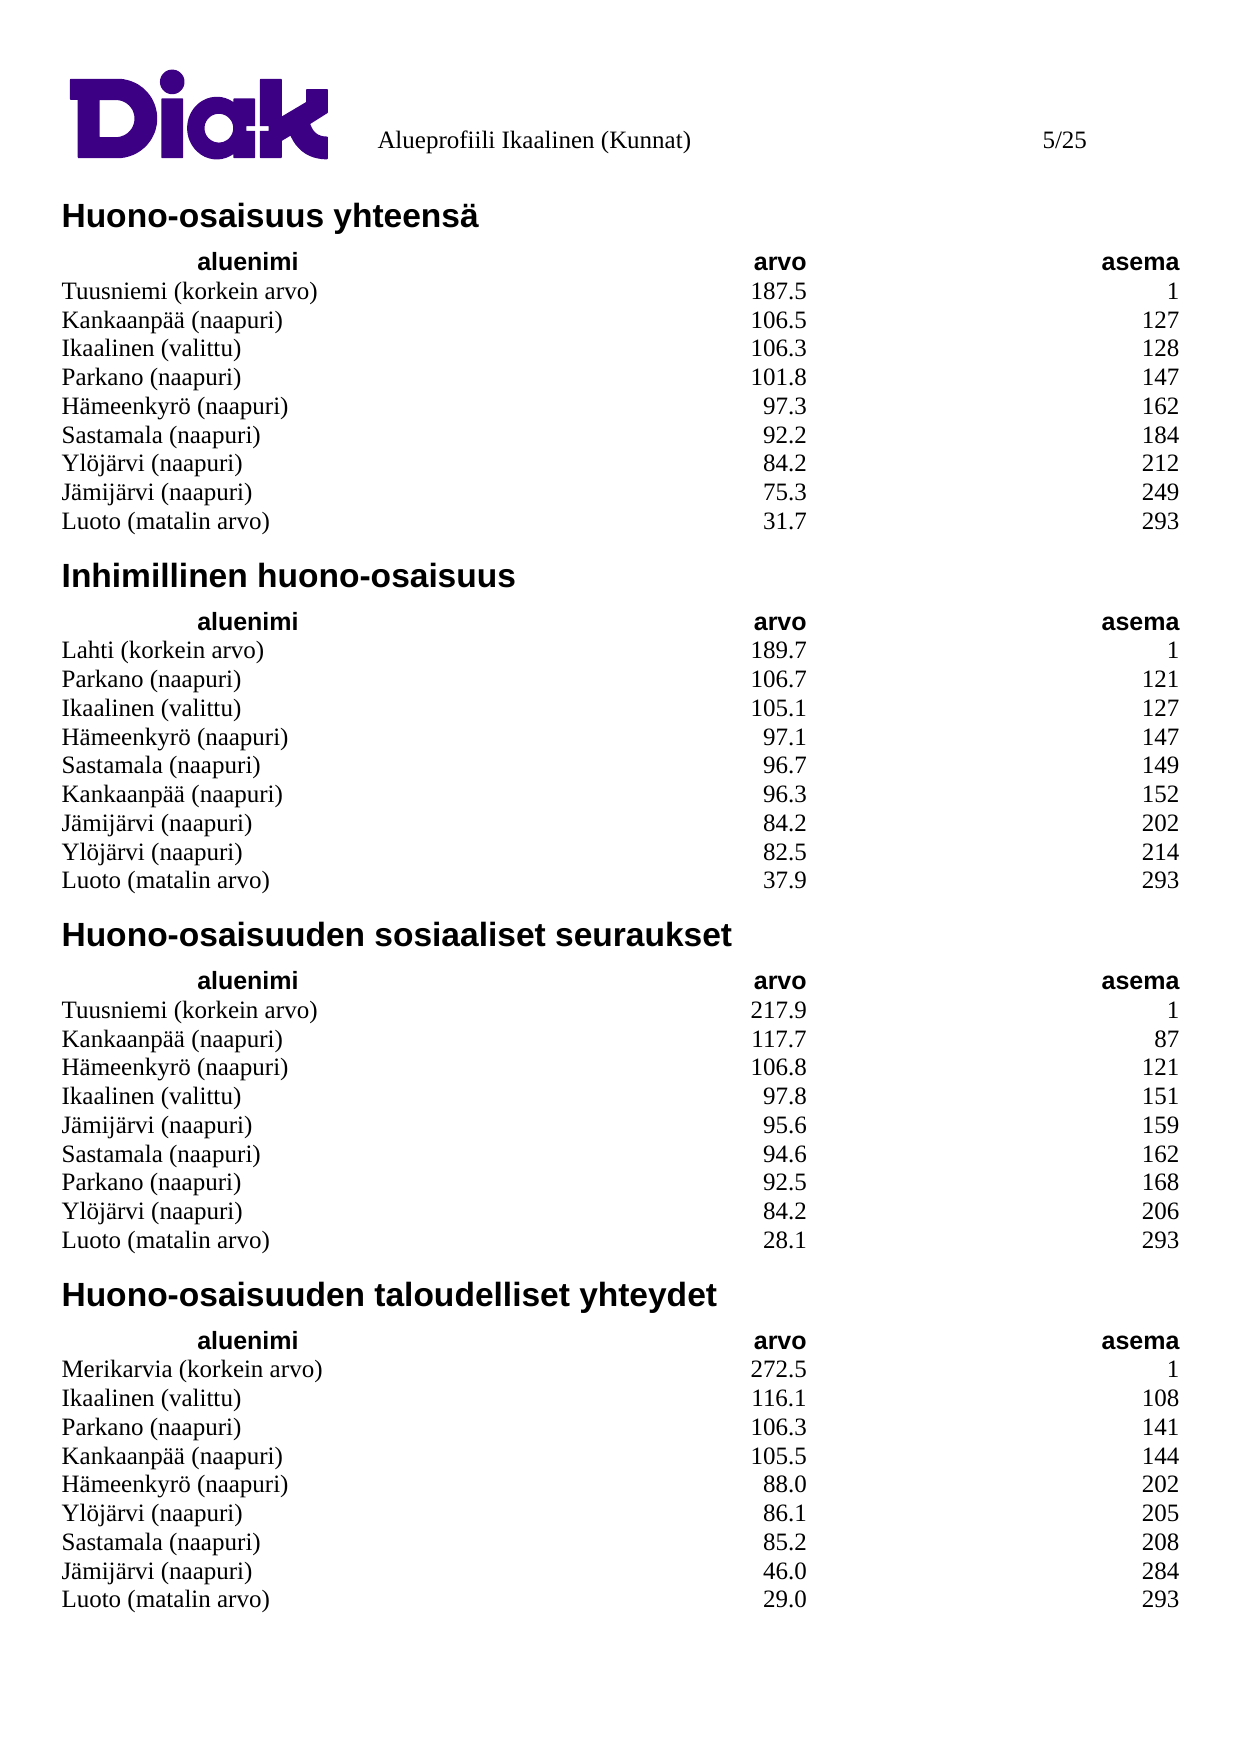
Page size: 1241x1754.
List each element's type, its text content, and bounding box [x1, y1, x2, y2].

table_cell Luoto (matalin arvo) [61, 506, 434, 535]
table_cell 214 [806, 837, 1179, 866]
table_cell 97.1 [434, 722, 806, 751]
table_cell 86.1 [434, 1498, 806, 1527]
subtitle Inhimillinen huono-osaisuus [61, 556, 1179, 594]
table_cell Sastamala (naapuri) [61, 1527, 434, 1556]
table_cell 293 [806, 866, 1179, 894]
table_cell Sastamala (naapuri) [61, 751, 434, 779]
table_cell Ikaalinen (valittu) [61, 1383, 434, 1412]
table_cell 147 [806, 722, 1179, 751]
table_cell Hämeenkyrö (naapuri) [61, 722, 434, 751]
table_cell Jämijärvi (naapuri) [61, 808, 434, 837]
table_cell 87 [806, 1024, 1179, 1052]
table_cell 141 [806, 1412, 1179, 1441]
table_cell 293 [806, 506, 1179, 535]
table_cell Ylöjärvi (naapuri) [61, 449, 434, 477]
table_header asema [806, 607, 1179, 636]
table_cell 272.5 [434, 1355, 806, 1383]
table_cell 85.2 [434, 1527, 806, 1556]
table_cell 82.5 [434, 837, 806, 866]
table_cell 151 [806, 1081, 1179, 1110]
table_cell 31.7 [434, 506, 806, 535]
table_cell 37.9 [434, 866, 806, 894]
table_cell 106.8 [434, 1053, 806, 1081]
subtitle Huono-osaisuuden taloudelliset yhteydet [61, 1274, 1179, 1313]
table_cell 1 [806, 636, 1179, 664]
table_cell 184 [806, 420, 1179, 448]
table_header asema [806, 1326, 1179, 1354]
table_cell Kankaanpää (naapuri) [61, 305, 434, 333]
table_cell 97.8 [434, 1081, 806, 1110]
table_cell Ylöjärvi (naapuri) [61, 1498, 434, 1527]
table_header arvo [434, 1326, 806, 1354]
table_cell Sastamala (naapuri) [61, 420, 434, 448]
table_header aluenimi [61, 247, 434, 276]
table_cell 106.3 [434, 334, 806, 362]
table_cell 284 [806, 1556, 1179, 1584]
table_header arvo [434, 607, 806, 636]
table_cell 84.2 [434, 1196, 806, 1225]
table_cell 96.3 [434, 779, 806, 808]
table_header asema [806, 966, 1179, 995]
table_cell Kankaanpää (naapuri) [61, 1024, 434, 1052]
table_cell 95.6 [434, 1110, 806, 1139]
table_header arvo [434, 247, 806, 276]
table_cell Parkano (naapuri) [61, 362, 434, 391]
table_cell 189.7 [434, 636, 806, 664]
table_cell Parkano (naapuri) [61, 1168, 434, 1196]
table_cell Ikaalinen (valittu) [61, 693, 434, 722]
table_cell 293 [806, 1585, 1179, 1613]
table_cell Parkano (naapuri) [61, 1412, 434, 1441]
table_cell 94.6 [434, 1139, 806, 1167]
table_cell 159 [806, 1110, 1179, 1139]
table_cell Tuusniemi (korkein arvo) [61, 276, 434, 305]
table_cell 121 [806, 664, 1179, 693]
table_cell 105.1 [434, 693, 806, 722]
table_cell 106.3 [434, 1412, 806, 1441]
table_header arvo [434, 966, 806, 995]
table_cell Jämijärvi (naapuri) [61, 1556, 434, 1584]
subtitle Huono-osaisuus yhteensä [61, 196, 1179, 235]
table_cell 96.7 [434, 751, 806, 779]
table_cell 144 [806, 1441, 1179, 1469]
table_cell 88.0 [434, 1470, 806, 1498]
table_cell 1 [806, 1355, 1179, 1383]
table_cell 75.3 [434, 477, 806, 506]
table_cell 168 [806, 1168, 1179, 1196]
table_cell 208 [806, 1527, 1179, 1556]
table_cell 106.7 [434, 664, 806, 693]
table_cell Ylöjärvi (naapuri) [61, 837, 434, 866]
table_cell 28.1 [434, 1225, 806, 1254]
table_cell 187.5 [434, 276, 806, 305]
table_cell 101.8 [434, 362, 806, 391]
table_header aluenimi [61, 1326, 434, 1354]
table_cell Lahti (korkein arvo) [61, 636, 434, 664]
table_cell Luoto (matalin arvo) [61, 1585, 434, 1613]
table_cell 108 [806, 1383, 1179, 1412]
table_cell Parkano (naapuri) [61, 664, 434, 693]
table_cell Tuusniemi (korkein arvo) [61, 995, 434, 1024]
table_cell Kankaanpää (naapuri) [61, 1441, 434, 1469]
table_cell Jämijärvi (naapuri) [61, 1110, 434, 1139]
table_cell Jämijärvi (naapuri) [61, 477, 434, 506]
table_cell 127 [806, 305, 1179, 333]
table_cell 212 [806, 449, 1179, 477]
table_cell 117.7 [434, 1024, 806, 1052]
table_cell 46.0 [434, 1556, 806, 1584]
table_header asema [806, 247, 1179, 276]
table_cell 206 [806, 1196, 1179, 1225]
subtitle Huono-osaisuuden sosiaaliset seuraukset [61, 915, 1179, 954]
table_cell 127 [806, 693, 1179, 722]
table_cell 293 [806, 1225, 1179, 1254]
table_cell 84.2 [434, 449, 806, 477]
table_cell 1 [806, 995, 1179, 1024]
table_cell 152 [806, 779, 1179, 808]
table_cell Luoto (matalin arvo) [61, 866, 434, 894]
table_cell 29.0 [434, 1585, 806, 1613]
table_cell 84.2 [434, 808, 806, 837]
table_cell 205 [806, 1498, 1179, 1527]
table_cell 249 [806, 477, 1179, 506]
table_cell 128 [806, 334, 1179, 362]
table_cell 121 [806, 1053, 1179, 1081]
table_header aluenimi [61, 607, 434, 636]
table_cell 217.9 [434, 995, 806, 1024]
table_cell Merikarvia (korkein arvo) [61, 1355, 434, 1383]
table_cell 116.1 [434, 1383, 806, 1412]
table_cell 147 [806, 362, 1179, 391]
table_cell Ylöjärvi (naapuri) [61, 1196, 434, 1225]
table_cell Hämeenkyrö (naapuri) [61, 391, 434, 420]
table_cell 202 [806, 1470, 1179, 1498]
table_cell Sastamala (naapuri) [61, 1139, 434, 1167]
table_header aluenimi [61, 966, 434, 995]
table_cell 105.5 [434, 1441, 806, 1469]
table_cell Kankaanpää (naapuri) [61, 779, 434, 808]
table_cell Hämeenkyrö (naapuri) [61, 1470, 434, 1498]
table_cell 162 [806, 1139, 1179, 1167]
table_cell Ikaalinen (valittu) [61, 334, 434, 362]
table_cell 97.3 [434, 391, 806, 420]
table_cell 1 [806, 276, 1179, 305]
table_cell 149 [806, 751, 1179, 779]
table_cell 106.5 [434, 305, 806, 333]
table_cell 162 [806, 391, 1179, 420]
table_cell 92.2 [434, 420, 806, 448]
table_cell Ikaalinen (valittu) [61, 1081, 434, 1110]
table_cell 92.5 [434, 1168, 806, 1196]
table_cell 202 [806, 808, 1179, 837]
table_cell Hämeenkyrö (naapuri) [61, 1053, 434, 1081]
table_cell Luoto (matalin arvo) [61, 1225, 434, 1254]
